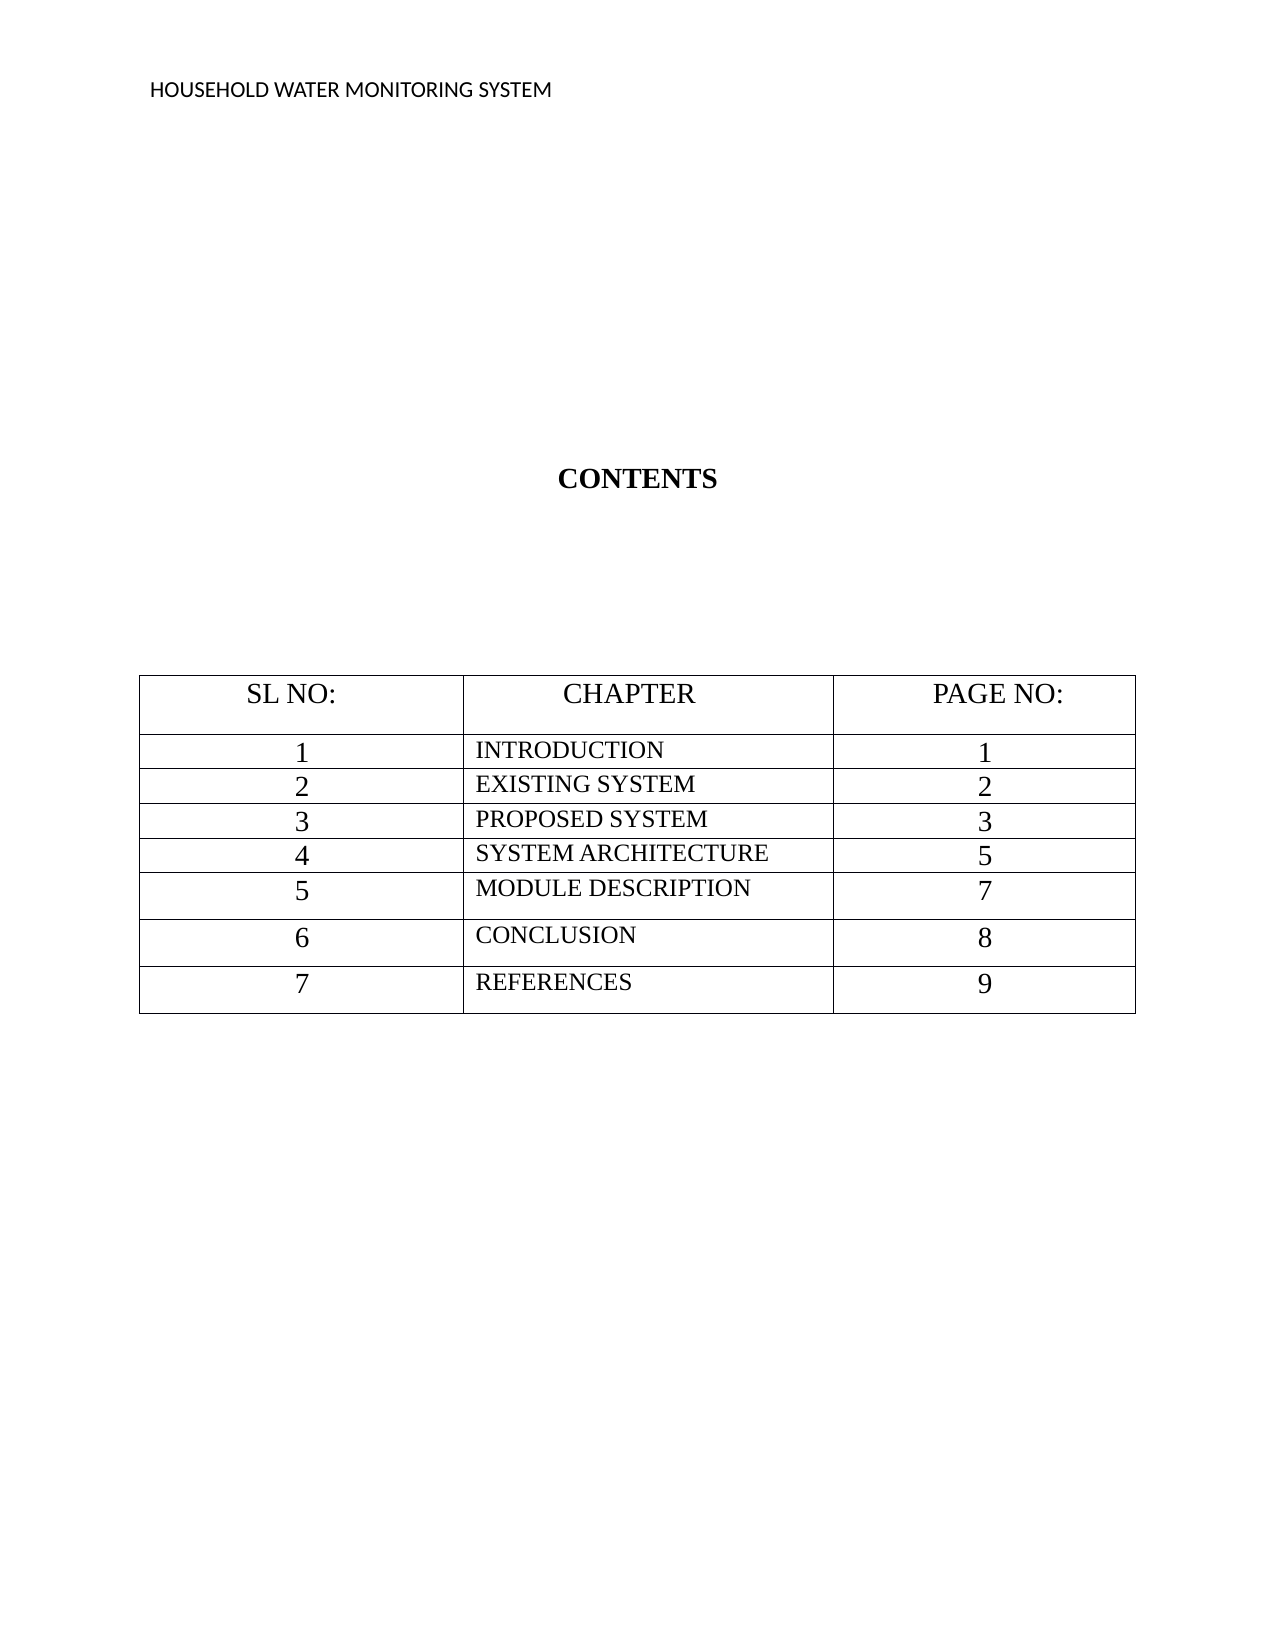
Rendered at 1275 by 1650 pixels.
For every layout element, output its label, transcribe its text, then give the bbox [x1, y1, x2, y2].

table_cell CONCLUSION [464, 920, 833, 966]
table_header CHAPTER [464, 676, 833, 734]
table_cell 3 [834, 804, 1135, 837]
table_cell 4 [140, 839, 463, 872]
table_cell 5 [140, 873, 463, 919]
table_cell 8 [834, 920, 1135, 966]
table_cell 7 [140, 967, 463, 1012]
table_cell PROPOSED SYSTEM [464, 804, 833, 837]
table_header PAGE NO: [834, 676, 1135, 734]
table_cell 1 [834, 735, 1135, 768]
table_cell 2 [140, 769, 463, 803]
table_cell INTRODUCTION [464, 735, 833, 768]
text CONTENTS [150, 462, 1125, 495]
table_cell MODULE DESCRIPTION [464, 873, 833, 919]
table_cell 1 [140, 735, 463, 768]
table_cell 3 [140, 804, 463, 837]
table_cell 5 [834, 839, 1135, 872]
table_cell 7 [834, 873, 1135, 919]
table_cell 6 [140, 920, 463, 966]
table_header SL NO: [140, 676, 463, 734]
table_cell 2 [834, 769, 1135, 803]
table_cell SYSTEM ARCHITECTURE [464, 839, 833, 872]
table_cell 9 [834, 967, 1135, 1012]
table_cell REFERENCES [464, 967, 833, 1012]
table_cell EXISTING SYSTEM [464, 769, 833, 803]
